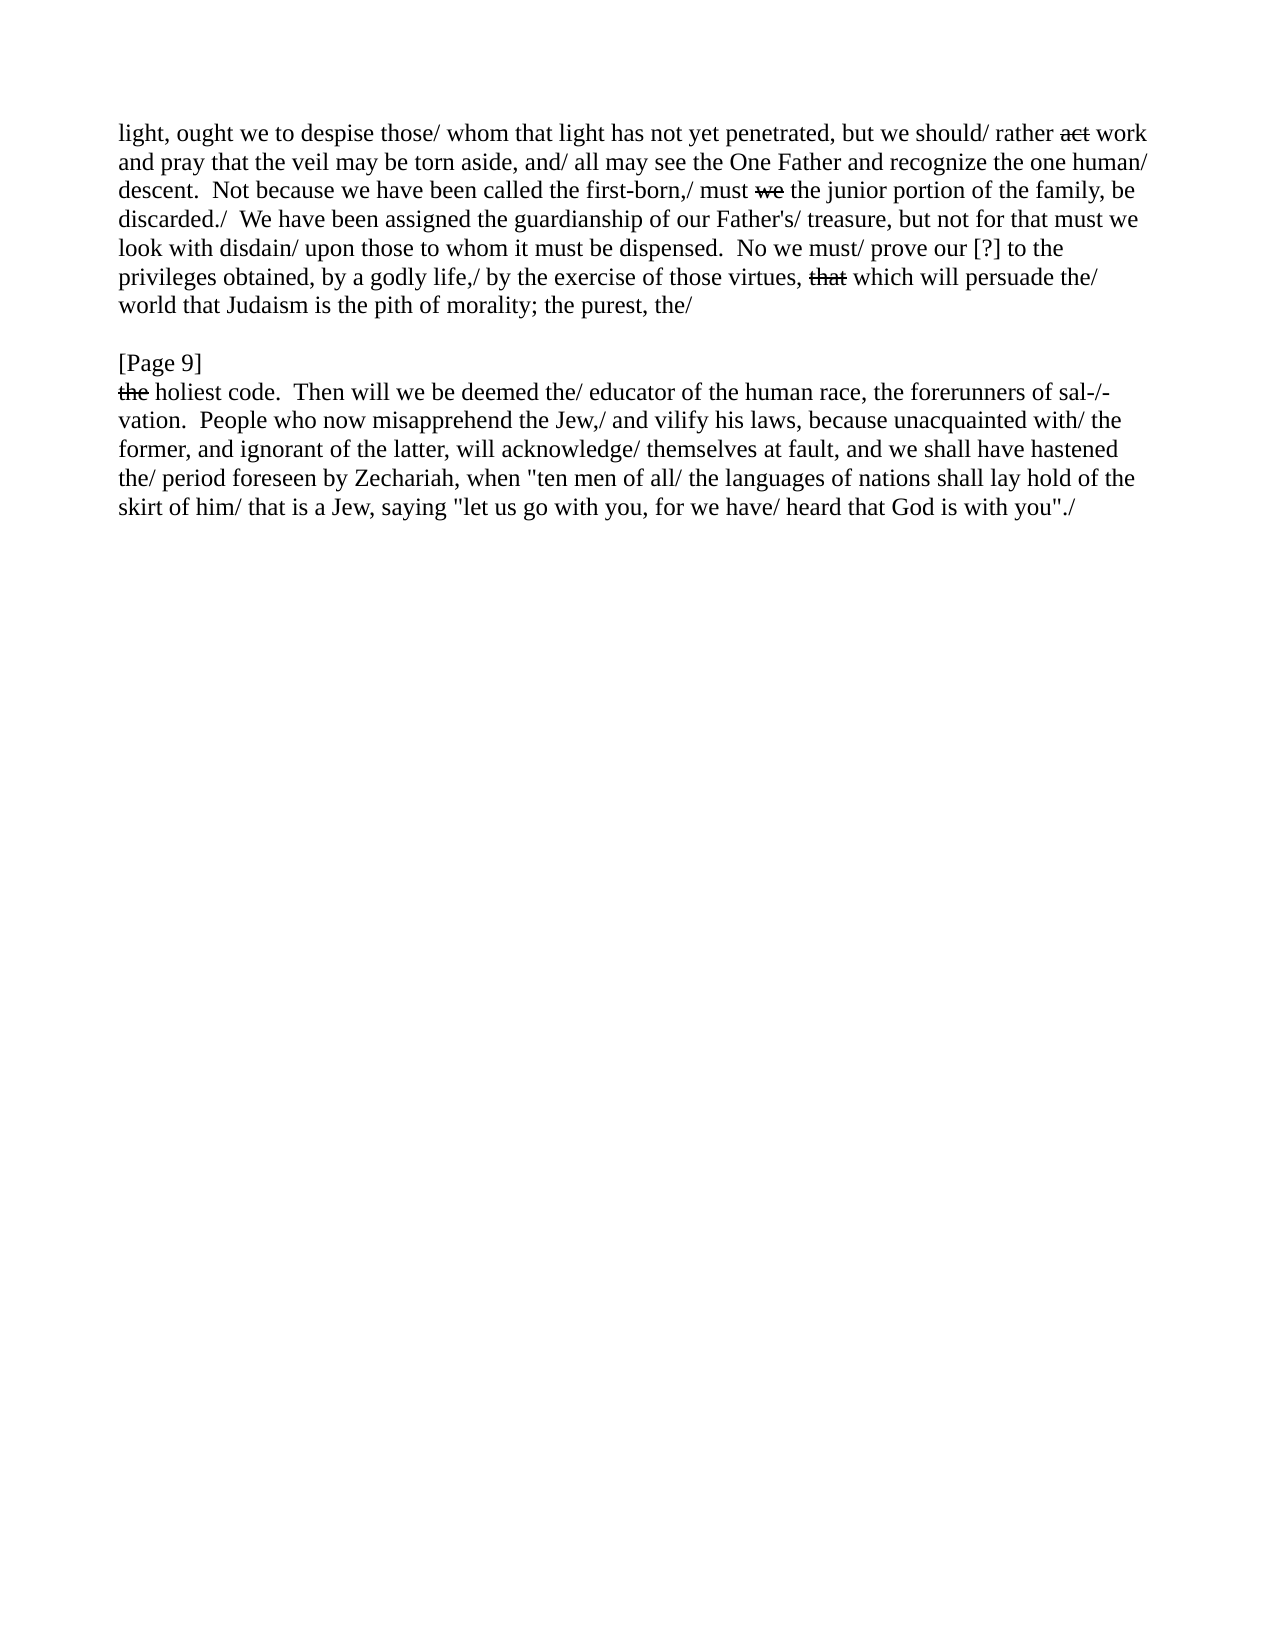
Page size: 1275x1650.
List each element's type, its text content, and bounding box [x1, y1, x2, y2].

text [Page 9] [118, 348, 1157, 377]
text the holiest code. Then will we be deemed the/ educator of the human race, the forerunners of sal-/-vation. People who now misapprehend the Jew,/ and vilify his laws, because unacquainted with/ the former, and ignorant of the latter, will acknowledge/ themselves at fault, and we shall have hastened the/ period foreseen by Zechariah, when "ten men of all/ the languages of nations shall lay hold of the skirt of him/ that is a Jew, saying "let us go with you, for we have/ heard that God is with you"./ [118, 377, 1157, 521]
text light, ought we to despise those/ whom that light has not yet penetrated, but we should/ rather act work and pray that the veil may be torn aside, and/ all may see the One Father and recognize the one human/ descent. Not because we have been called the first-born,/ must we the junior portion of the family, be discarded./ We have been assigned the guardianship of our Father's/ treasure, but not for that must we look with disdain/ upon those to whom it must be dispensed. No we must/ prove our [?] to the privileges obtained, by a godly life,/ by the exercise of those virtues, that which will persuade the/ world that Judaism is the pith of morality; the purest, the/ [118, 118, 1157, 319]
